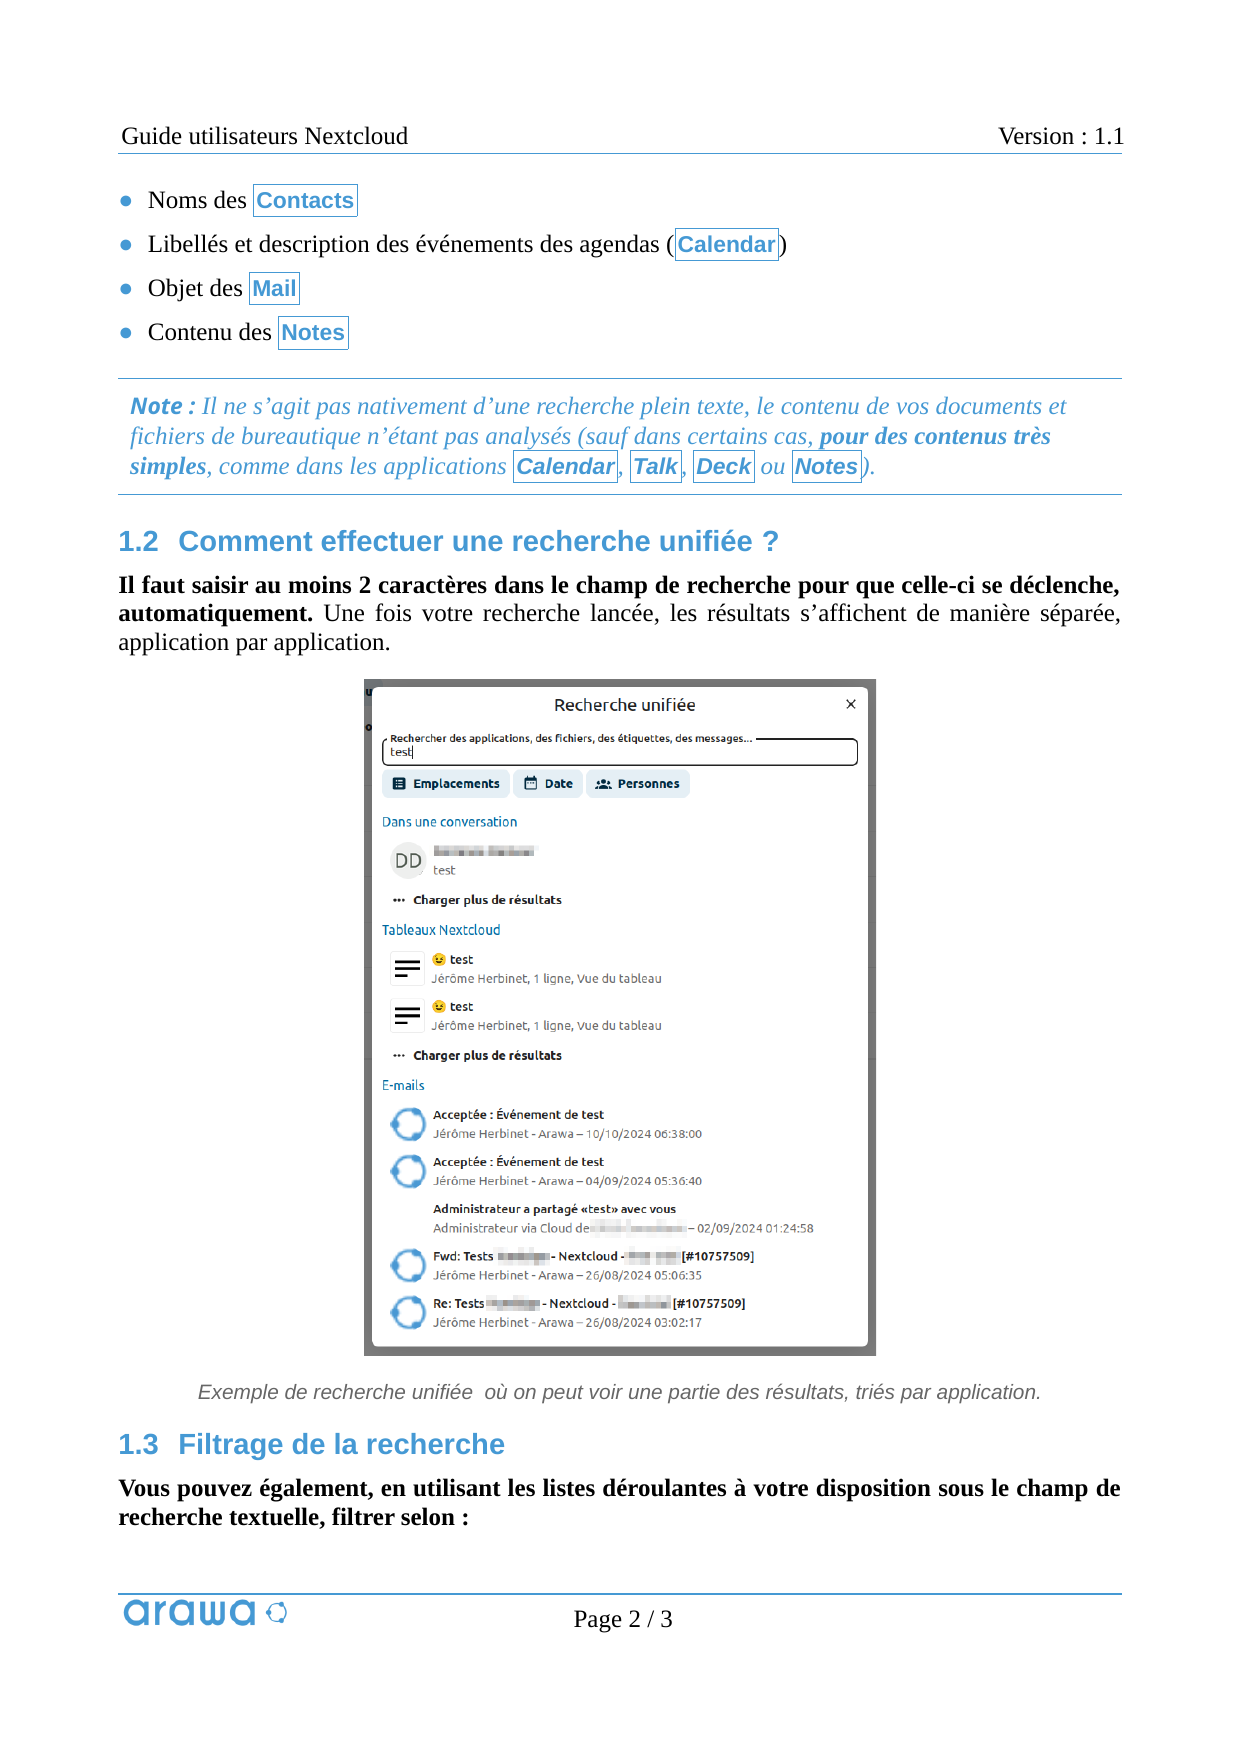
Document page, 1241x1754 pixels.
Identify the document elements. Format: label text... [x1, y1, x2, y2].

subtitle Comment effectuer une recherche unifiée ? [118, 524, 1122, 557]
list Libellés et description des événements des agendas (Calendar) [676, 229, 778, 260]
text Exemple de recherche unifiée où on peut voir une partie des résultats, triés par application. [118, 1379, 1122, 1403]
text Il faut saisir au moins 2 caractères dans le champ de recherche pour que celle-ci se déclenche, automatiquement. Une fois votre recherche lancée, les résultats s’affichent de manière séparée, application par application. [118, 570, 1122, 656]
list Noms des Contacts [358, 184, 1122, 216]
list Libellés et description des événements des agendas (Calendar) [779, 228, 1122, 260]
list [349, 316, 1122, 349]
list Libellés et description des événements des agendas (Calendar) [118, 228, 675, 260]
list Contenu des [118, 316, 278, 349]
picture [121, 1597, 290, 1628]
picture [364, 679, 877, 1356]
text Vous pouvez également, en utilisant les listes déroulantes à votre disposition sous le champ de recherche textuelle, filtrer selon : [118, 1473, 1122, 1531]
subtitle Filtrage de la recherche [118, 1427, 1122, 1461]
list Mail [250, 273, 299, 304]
list Objet des [118, 272, 249, 304]
list Noms des Contacts [254, 185, 357, 216]
list Notes [279, 317, 348, 349]
list [300, 272, 1122, 304]
text Note : Il ne s’agit pas nativement d’une recherche plein texte, le contenu de vos documents et fichiers de bureautique n’étant pas analysés (sauf dans certains cas, pour des contenus très simples, comme dans les applications Calendar, Talk, Deck ou Notes). [118, 379, 1122, 494]
list Noms des Contacts [118, 184, 253, 216]
